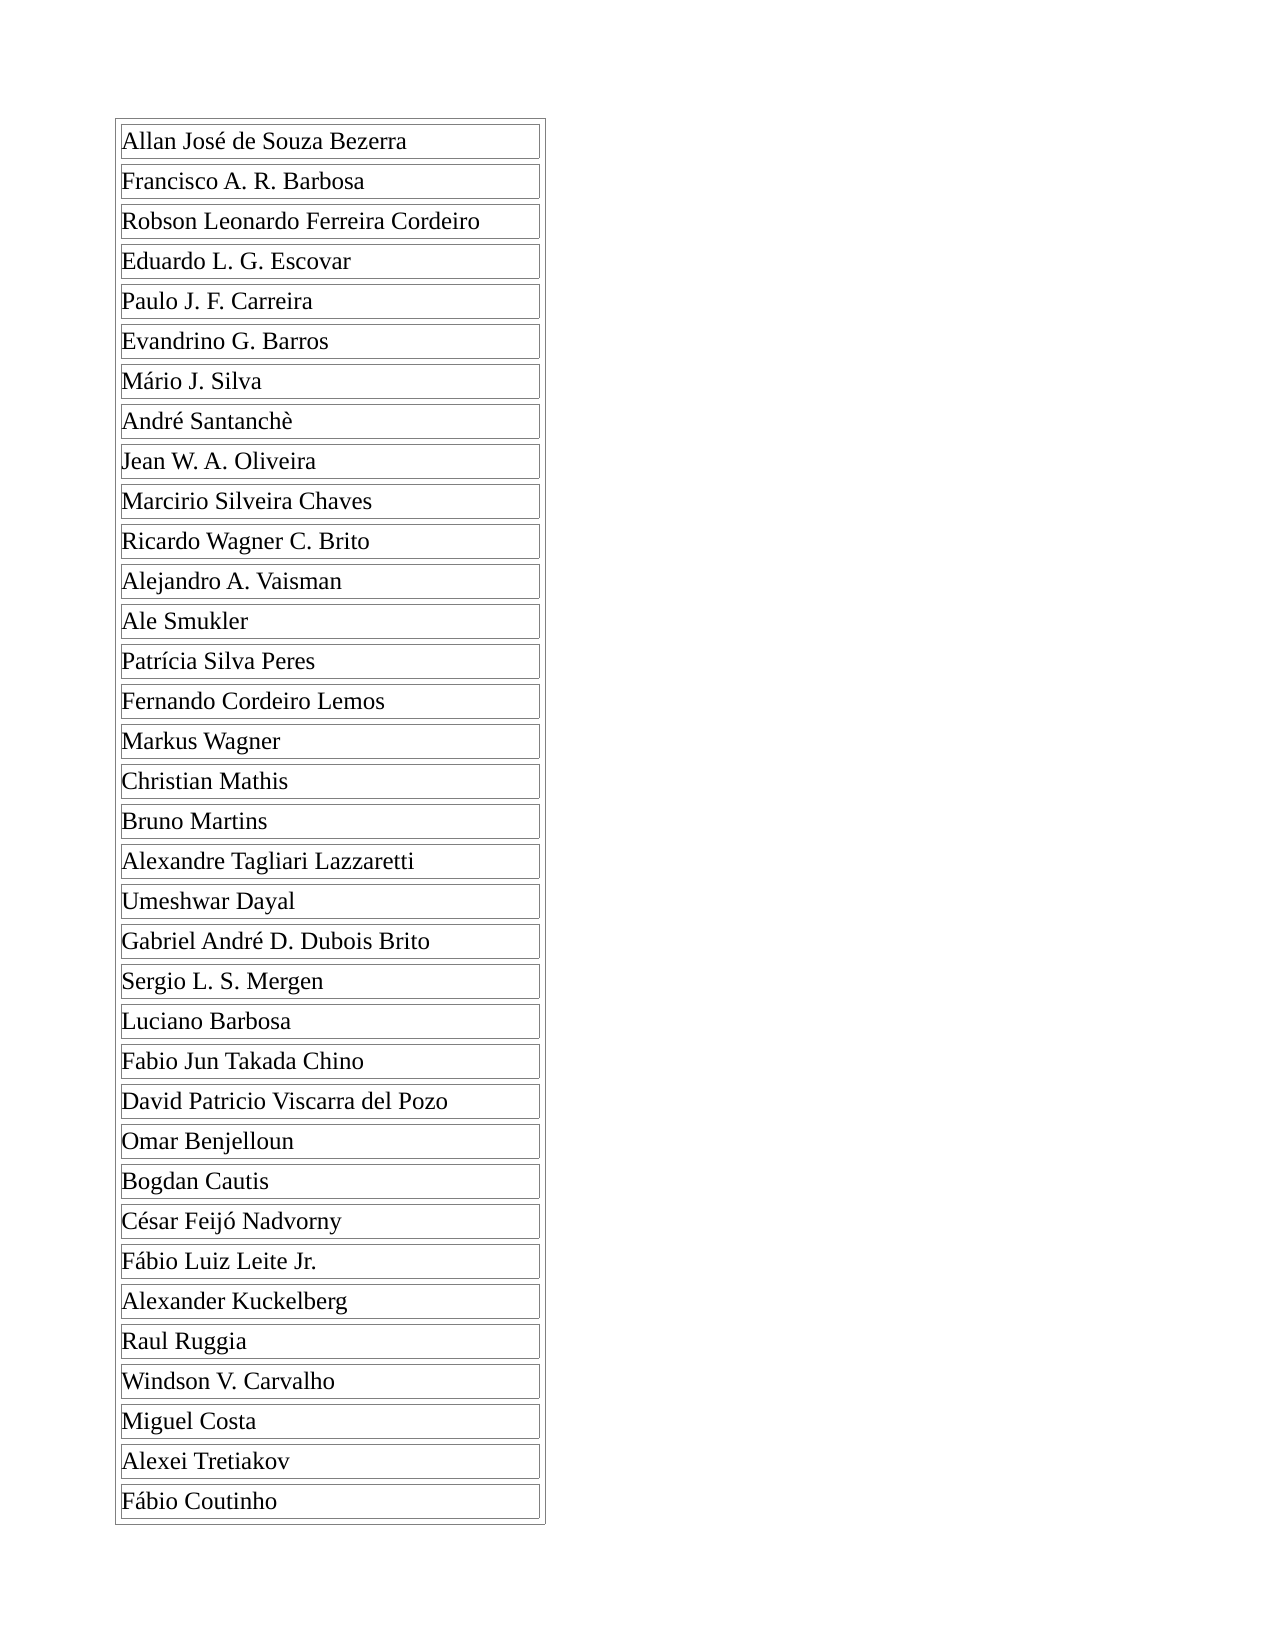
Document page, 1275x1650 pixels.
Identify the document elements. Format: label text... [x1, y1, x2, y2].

table_cell Raul Ruggia [118, 1318, 542, 1358]
table_cell Fernando Cordeiro Lemos [118, 678, 542, 718]
table_cell Sergio L. S. Mergen [118, 958, 542, 998]
table_cell Alexandre Tagliari Lazzaretti [118, 838, 542, 878]
table_cell Windson V. Carvalho [118, 1358, 542, 1398]
table_cell César Feijó Nadvorny [118, 1198, 542, 1238]
table_cell Bruno Martins [118, 798, 542, 838]
table_cell Marcirio Silveira Chaves [118, 478, 542, 518]
table_cell Francisco A. R. Barbosa [118, 158, 542, 198]
table_cell Mário J. Silva [118, 358, 542, 398]
table_cell Omar Benjelloun [118, 1118, 542, 1158]
table_cell Alejandro A. Vaisman [118, 558, 542, 598]
table_cell André Santanchè [118, 398, 542, 438]
table_cell Christian Mathis [118, 758, 542, 798]
table_cell Evandrino G. Barros [118, 318, 542, 358]
table_cell Eduardo L. G. Escovar [118, 238, 542, 278]
table_cell Bogdan Cautis [118, 1158, 542, 1198]
table_cell Ricardo Wagner C. Brito [118, 518, 542, 558]
table_cell Paulo J. F. Carreira [118, 278, 542, 318]
table_cell Allan José de Souza Bezerra [118, 119, 542, 158]
table_cell Fábio Luiz Leite Jr. [118, 1238, 542, 1278]
table_cell Patrícia Silva Peres [118, 638, 542, 678]
table_cell David Patricio Viscarra del Pozo [118, 1078, 542, 1118]
table_cell Markus Wagner [118, 718, 542, 758]
table_cell Robson Leonardo Ferreira Cordeiro [118, 198, 542, 238]
table_cell Jean W. A. Oliveira [118, 438, 542, 478]
table_cell Fábio Coutinho [118, 1478, 542, 1518]
table_cell Umeshwar Dayal [118, 878, 542, 918]
table_cell Fabio Jun Takada Chino [118, 1038, 542, 1078]
table_cell Miguel Costa [118, 1398, 542, 1438]
table_cell Gabriel André D. Dubois Brito [118, 918, 542, 958]
table_cell Luciano Barbosa [118, 998, 542, 1038]
table_cell Alexander Kuckelberg [118, 1278, 542, 1318]
table_cell Alexei Tretiakov [118, 1438, 542, 1478]
table_cell Ale Smukler [118, 598, 542, 638]
